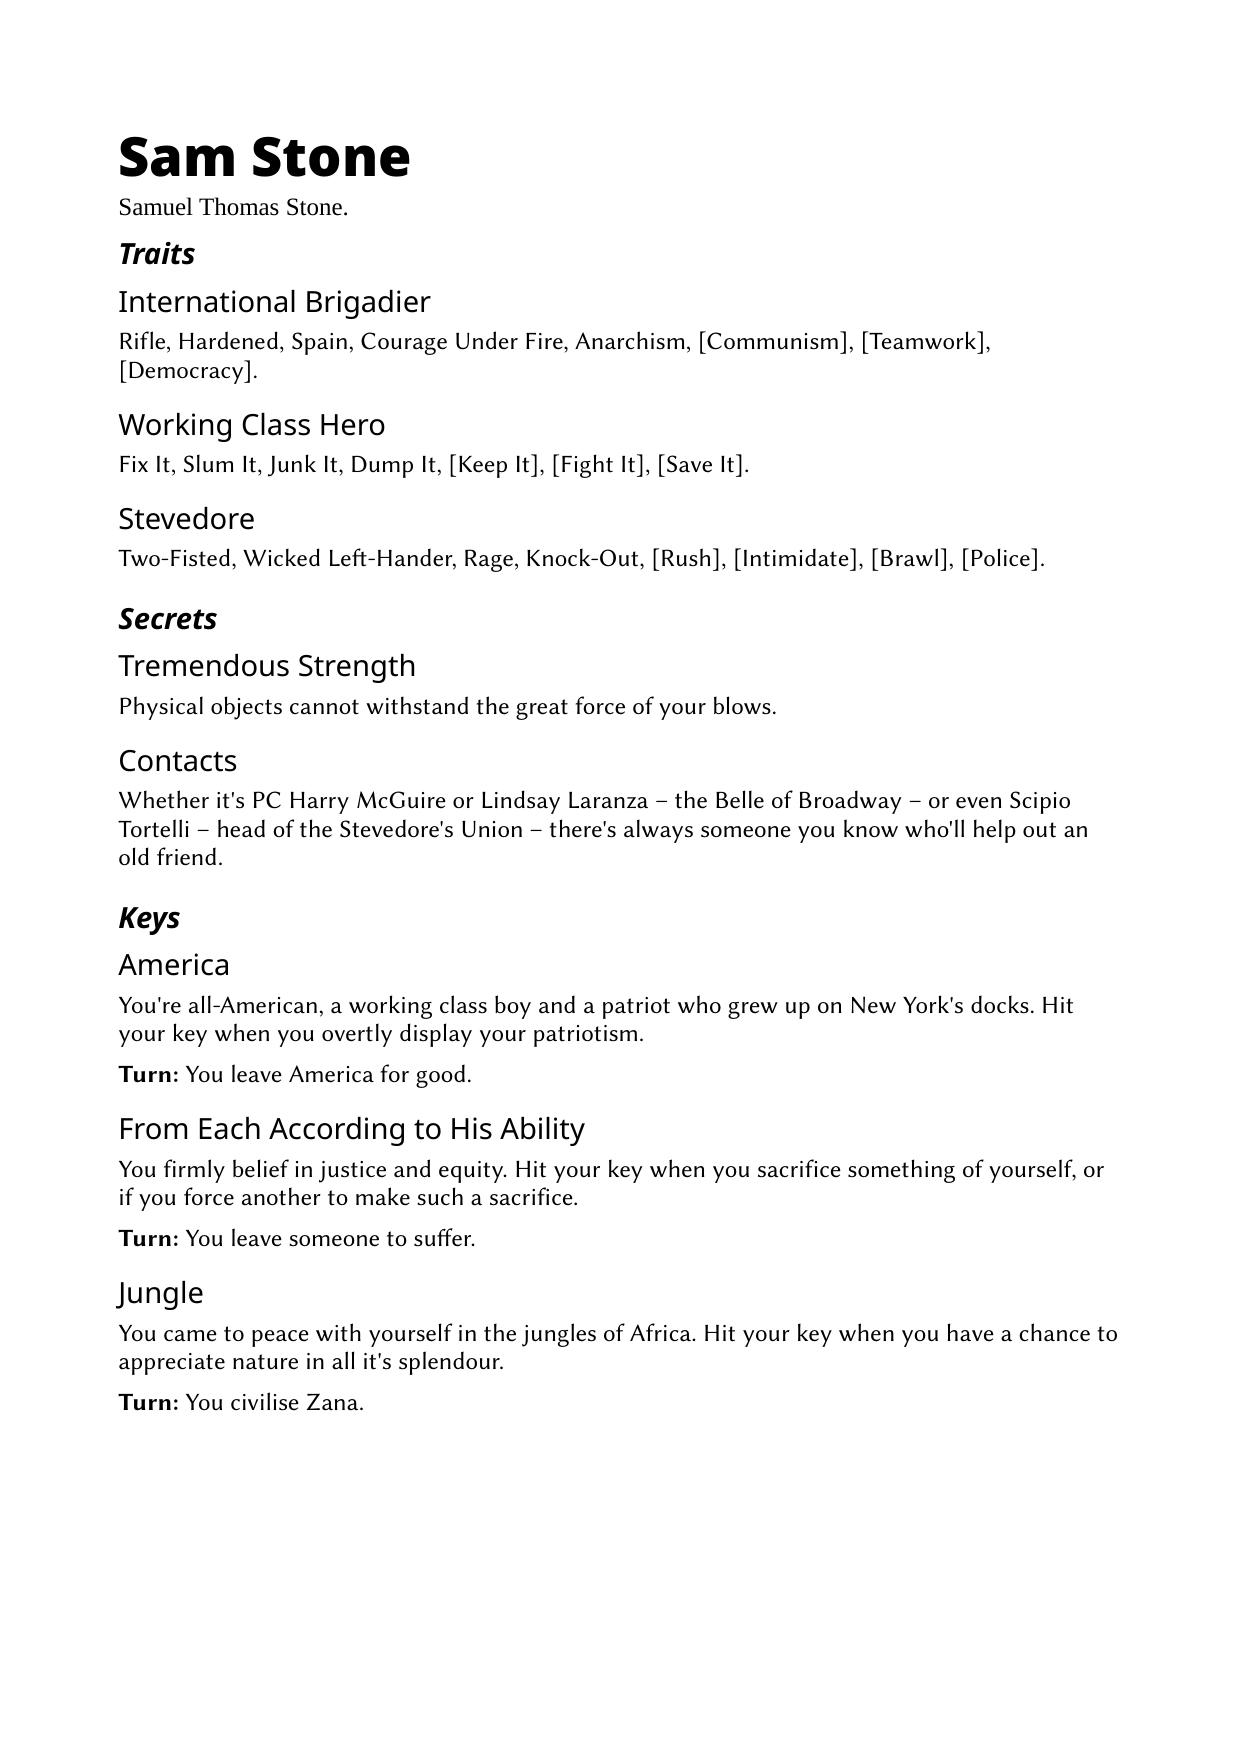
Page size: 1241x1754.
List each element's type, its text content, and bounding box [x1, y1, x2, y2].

subtitle Contacts [118, 740, 1122, 780]
subtitle Jungle [118, 1272, 1122, 1312]
text Fix It, Slum It, Junk It, Dump It, [Keep It], [Fight It], [Save It]. [118, 450, 1122, 478]
subtitle Sam Stone [118, 118, 1122, 192]
subtitle Secrets [118, 598, 1122, 638]
text Two-Fisted, Wicked Left-Hander, Rage, Knock-Out, [Rush], [Intimidate], [Brawl], [Police]. [118, 544, 1122, 573]
text Turn: You leave America for good. [118, 1060, 1122, 1089]
subtitle Tremendous Strength [118, 646, 1122, 685]
subtitle America [118, 945, 1122, 984]
text Rifle, Hardened, Spain, Courage Under Fire, Anarchism, [Communism], [Teamwork], [Democracy]. [118, 327, 1122, 384]
subtitle Keys [118, 897, 1122, 937]
text Physical objects cannot withstand the great force of your blows. [118, 692, 1122, 720]
text Turn: You leave someone to suffer. [118, 1224, 1122, 1253]
text You came to peace with yourself in the jungles of Africa. Hit your key when you have a chance to appreciate nature in all it's splendour. [118, 1318, 1122, 1376]
text You firmly belief in justice and equity. Hit your key when you sacrifice something of yourself, or if you force another to make such a sacrifice. [118, 1155, 1122, 1212]
subtitle Working Class Hero [118, 404, 1122, 443]
subtitle Stevedore [118, 498, 1122, 538]
subtitle International Brigadier [118, 281, 1122, 321]
subtitle From Each According to His Ability [118, 1108, 1122, 1148]
text Whether it's PC Harry McGuire or Lindsay Laranza – the Belle of Broadway – or even Scipio Tortelli – head of the Stevedore's Union – there's always someone you know who'll help out an old friend. [118, 786, 1122, 872]
text You're all-American, a working class boy and a patriot who grew up on New York's docks. Hit your key when you overtly display your patriotism. [118, 991, 1122, 1048]
text Turn: You civilise Zana. [118, 1388, 1122, 1417]
subtitle Traits [118, 234, 1122, 273]
text Samuel Thomas Stone. [118, 192, 1122, 221]
